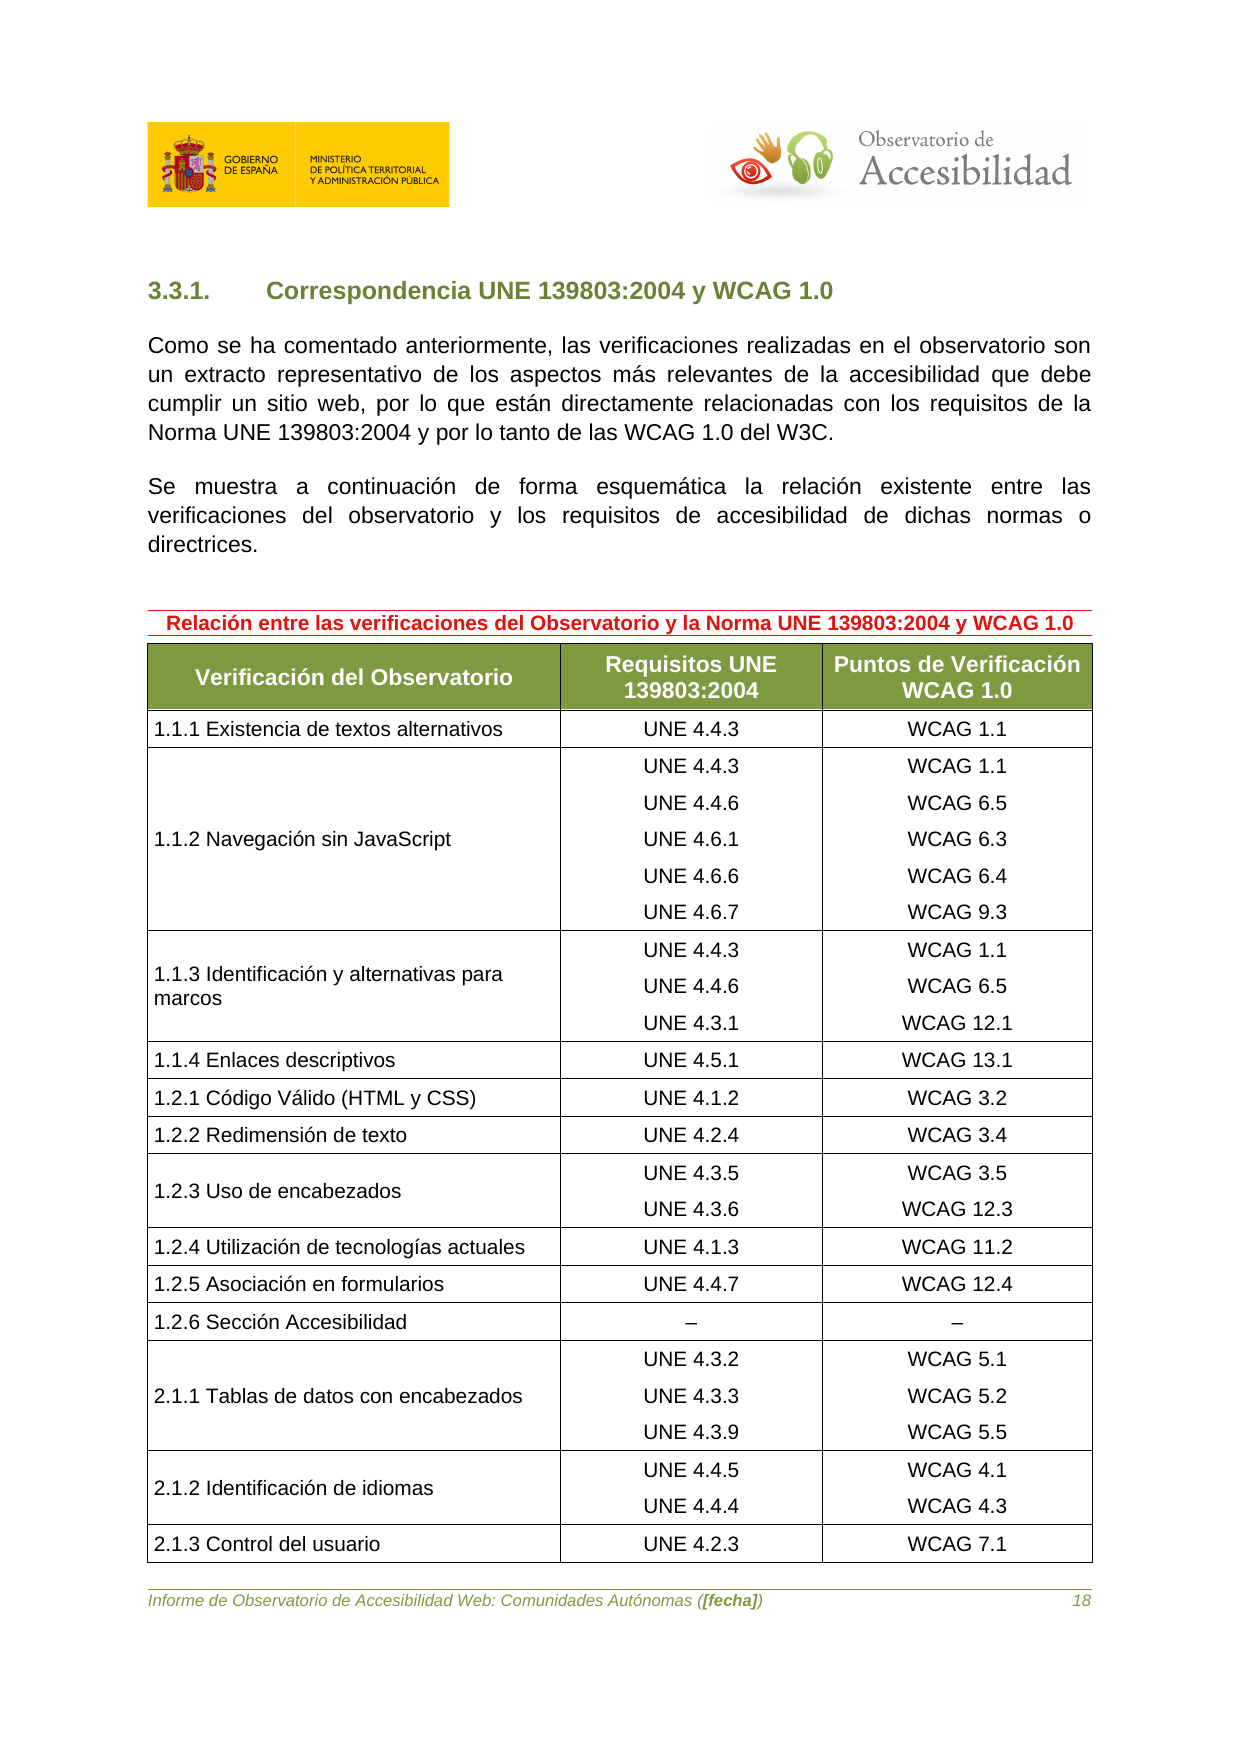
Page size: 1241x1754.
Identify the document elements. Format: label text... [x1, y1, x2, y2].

table_header Verificación del Observatorio [148, 644, 560, 709]
table_cell WCAG 5.1 WCAG 5.2 WCAG 5.5 [823, 1341, 1092, 1450]
table_cell 2.1.2 Identificación de idiomas [148, 1451, 560, 1524]
table_cell UNE 4.1.2 [561, 1079, 822, 1116]
table_cell WCAG 1.1 WCAG 6.5 WCAG 6.3 WCAG 6.4 WCAG 9.3 [823, 748, 1092, 930]
list Correspondencia UNE 139803:2004 y WCAG 1.0 [148, 276, 1092, 304]
table_cell 1.2.1 Código Válido (HTML y CSS) [148, 1079, 560, 1116]
table_cell 1.2.3 Uso de encabezados [148, 1154, 560, 1227]
table_cell – [823, 1303, 1092, 1340]
table_header Puntos de Verificación WCAG 1.0 [823, 644, 1092, 709]
table_cell WCAG 13.1 [823, 1042, 1092, 1078]
table_cell UNE 4.2.3 [561, 1525, 822, 1562]
table_cell UNE 4.4.7 [561, 1266, 822, 1302]
table_cell UNE 4.2.4 [561, 1117, 822, 1153]
table_cell 1.2.4 Utilización de tecnologías actuales [148, 1228, 560, 1265]
table_cell 1.2.2 Redimensión de texto [148, 1117, 560, 1153]
table_cell WCAG 1.1 [823, 711, 1092, 747]
table_cell 1.2.6 Sección Accesibilidad [148, 1303, 560, 1340]
table_cell UNE 4.3.2 UNE 4.3.3 UNE 4.3.9 [561, 1341, 822, 1450]
text Como se ha comentado anteriormente, las verificaciones realizadas en el observatorio son un extracto representativo de los aspectos más relevantes de la accesibilidad que debe cumplir un sitio web, por lo que están directamente relacionadas con los requisitos de la Norma UNE 139803:2004 y por lo tanto de las WCAG 1.0 del W3C. [148, 332, 1092, 446]
table_cell WCAG 4.1 WCAG 4.3 [823, 1451, 1092, 1524]
table_cell UNE 4.4.5 UNE 4.4.4 [561, 1451, 822, 1524]
text Se muestra a continuación de forma esquemática la relación existente entre las verificaciones del observatorio y los requisitos de accesibilidad de dichas normas o directrices. [148, 473, 1092, 557]
table_header Requisitos UNE 139803:2004 [561, 644, 822, 709]
table_cell 1.1.2 Navegación sin JavaScript [148, 748, 560, 930]
table_cell UNE 4.4.3 UNE 4.4.6 UNE 4.6.1 UNE 4.6.6 UNE 4.6.7 [561, 748, 822, 930]
table_cell WCAG 12.4 [823, 1266, 1092, 1302]
text Relación entre las verificaciones del Observatorio y la Norma UNE 139803:2004 y WCAG 1.0 [148, 611, 1092, 635]
table_cell 2.1.1 Tablas de datos con encabezados [148, 1341, 560, 1450]
table_cell WCAG 11.2 [823, 1228, 1092, 1265]
table_cell WCAG 3.4 [823, 1117, 1092, 1153]
table_cell UNE 4.5.1 [561, 1042, 822, 1078]
table_cell 1.1.3 Identificación y alternativas para marcos [148, 931, 560, 1041]
table_cell UNE 4.4.3 [561, 711, 822, 747]
table_cell WCAG 7.1 [823, 1525, 1092, 1562]
table_cell – [561, 1303, 822, 1340]
table_cell WCAG 3.5 WCAG 12.3 [823, 1154, 1092, 1227]
table_cell WCAG 3.2 [823, 1079, 1092, 1116]
table_cell UNE 4.3.5 UNE 4.3.6 [561, 1154, 822, 1227]
table_cell 1.1.1 Existencia de textos alternativos [148, 711, 560, 747]
table_cell UNE 4.1.3 [561, 1228, 822, 1265]
table_cell UNE 4.4.3 UNE 4.4.6 UNE 4.3.1 [561, 931, 822, 1041]
table_cell 1.1.4 Enlaces descriptivos [148, 1042, 560, 1078]
table_cell 1.2.5 Asociación en formularios [148, 1266, 560, 1302]
table_cell WCAG 1.1 WCAG 6.5 WCAG 12.1 [823, 931, 1092, 1041]
table_cell 2.1.3 Control del usuario [148, 1525, 560, 1562]
